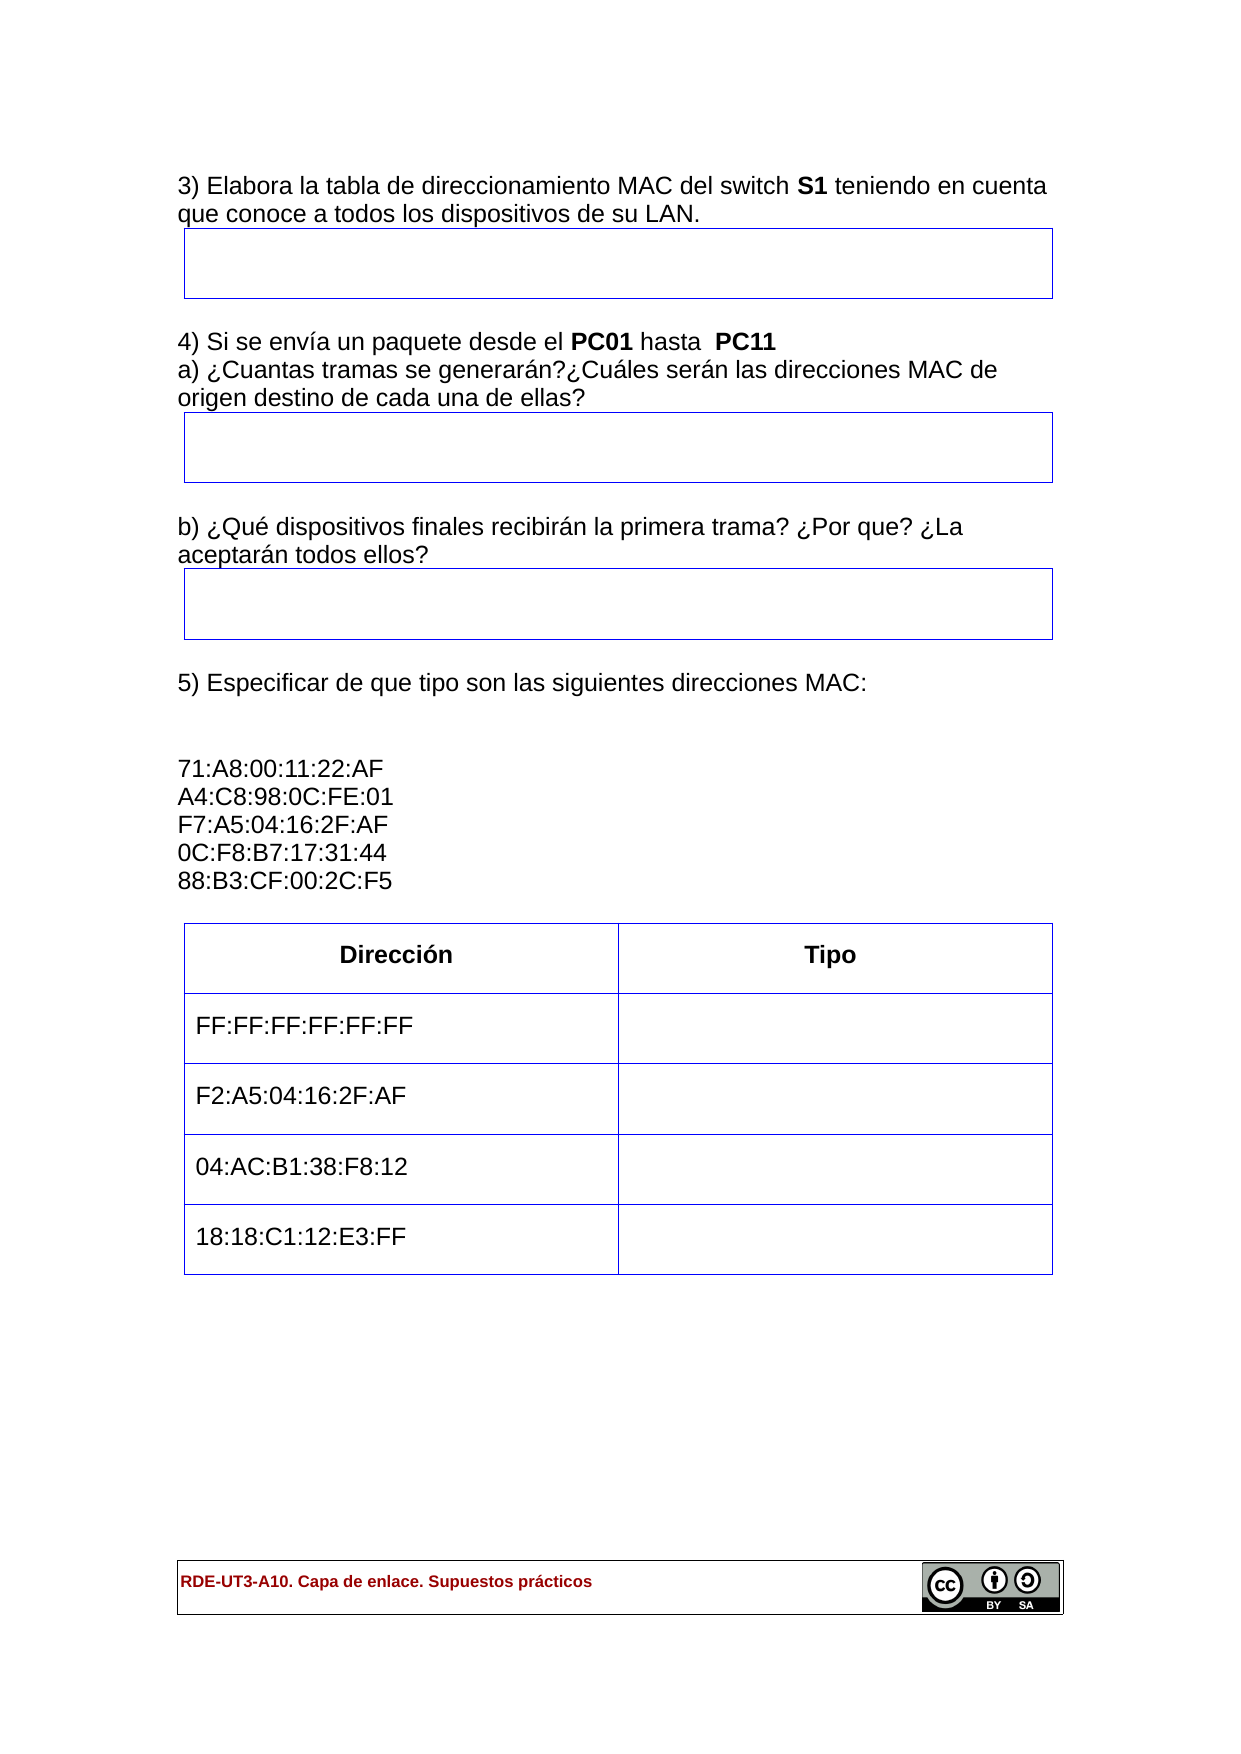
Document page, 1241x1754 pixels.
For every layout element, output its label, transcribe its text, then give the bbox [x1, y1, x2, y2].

table_cell 04:AC:B1:38:F8:12 [185, 1135, 618, 1204]
table_cell FF:FF:FF:FF:FF:FF [185, 994, 618, 1063]
table_cell [619, 1135, 1052, 1204]
table_header [185, 569, 1052, 639]
table_cell F2:A5:04:16:2F:AF [185, 1064, 618, 1133]
text 4) Si se envía un paquete desde el PC01 hasta PC11 [177, 328, 1063, 356]
text 0C:F8:B7:17:31:44 [177, 839, 1063, 867]
text 3) Elabora la tabla de direccionamiento MAC del switch S1 teniendo en cuenta que conoce a todos los dispositivos de su LAN. [177, 172, 1063, 228]
table_cell [619, 1064, 1052, 1133]
picture [922, 1562, 1060, 1612]
text b) ¿Qué dispositivos finales recibirán la primera trama? ¿Por que? ¿La aceptarán todos ellos? [177, 512, 1063, 568]
table_header [185, 229, 1052, 298]
table_header Dirección [185, 924, 618, 993]
table_cell 18:18:C1:12:E3:FF [185, 1205, 618, 1274]
text 5) Especificar de que tipo son las siguientes direcciones MAC: [177, 669, 1063, 697]
text F7:A5:04:16:2F:AF [177, 811, 1063, 839]
text 88:B3:CF:00:2C:F5 [177, 867, 1063, 895]
table_cell [619, 994, 1052, 1063]
table_cell [619, 1205, 1052, 1274]
text A4:C8:98:0C:FE:01 [177, 783, 1063, 811]
text 71:A8:00:11:22:AF [177, 755, 1063, 783]
table_header Tipo [619, 924, 1052, 993]
text a) ¿Cuantas tramas se generarán?¿Cuáles serán las direcciones MAC de origen destino de cada una de ellas? [177, 356, 1063, 412]
table_header [185, 413, 1052, 482]
